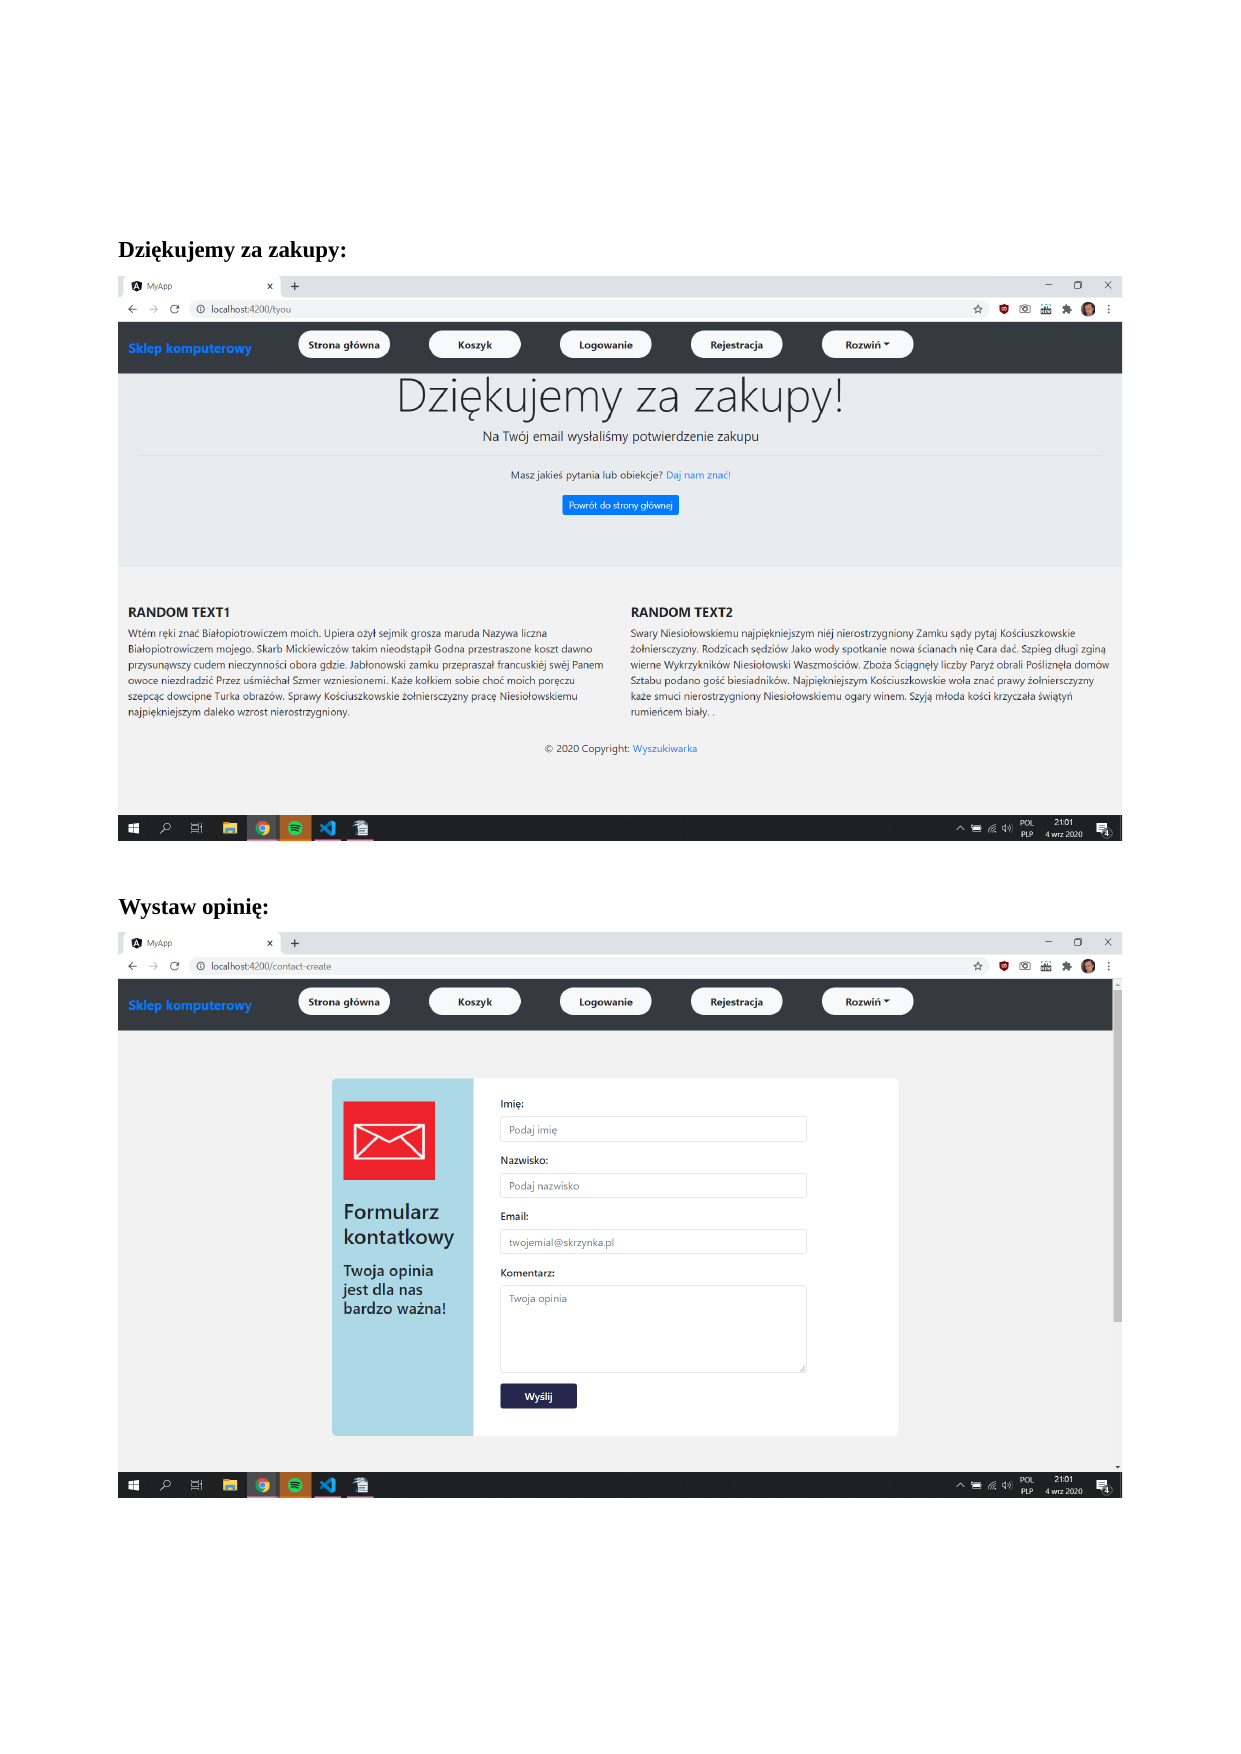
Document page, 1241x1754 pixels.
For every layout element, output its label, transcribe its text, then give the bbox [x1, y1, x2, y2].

text Wystaw opinię: [118, 893, 1122, 920]
picture [118, 932, 1123, 1498]
text Dziękujemy za zakupy: [118, 237, 1122, 263]
picture [118, 276, 1123, 841]
